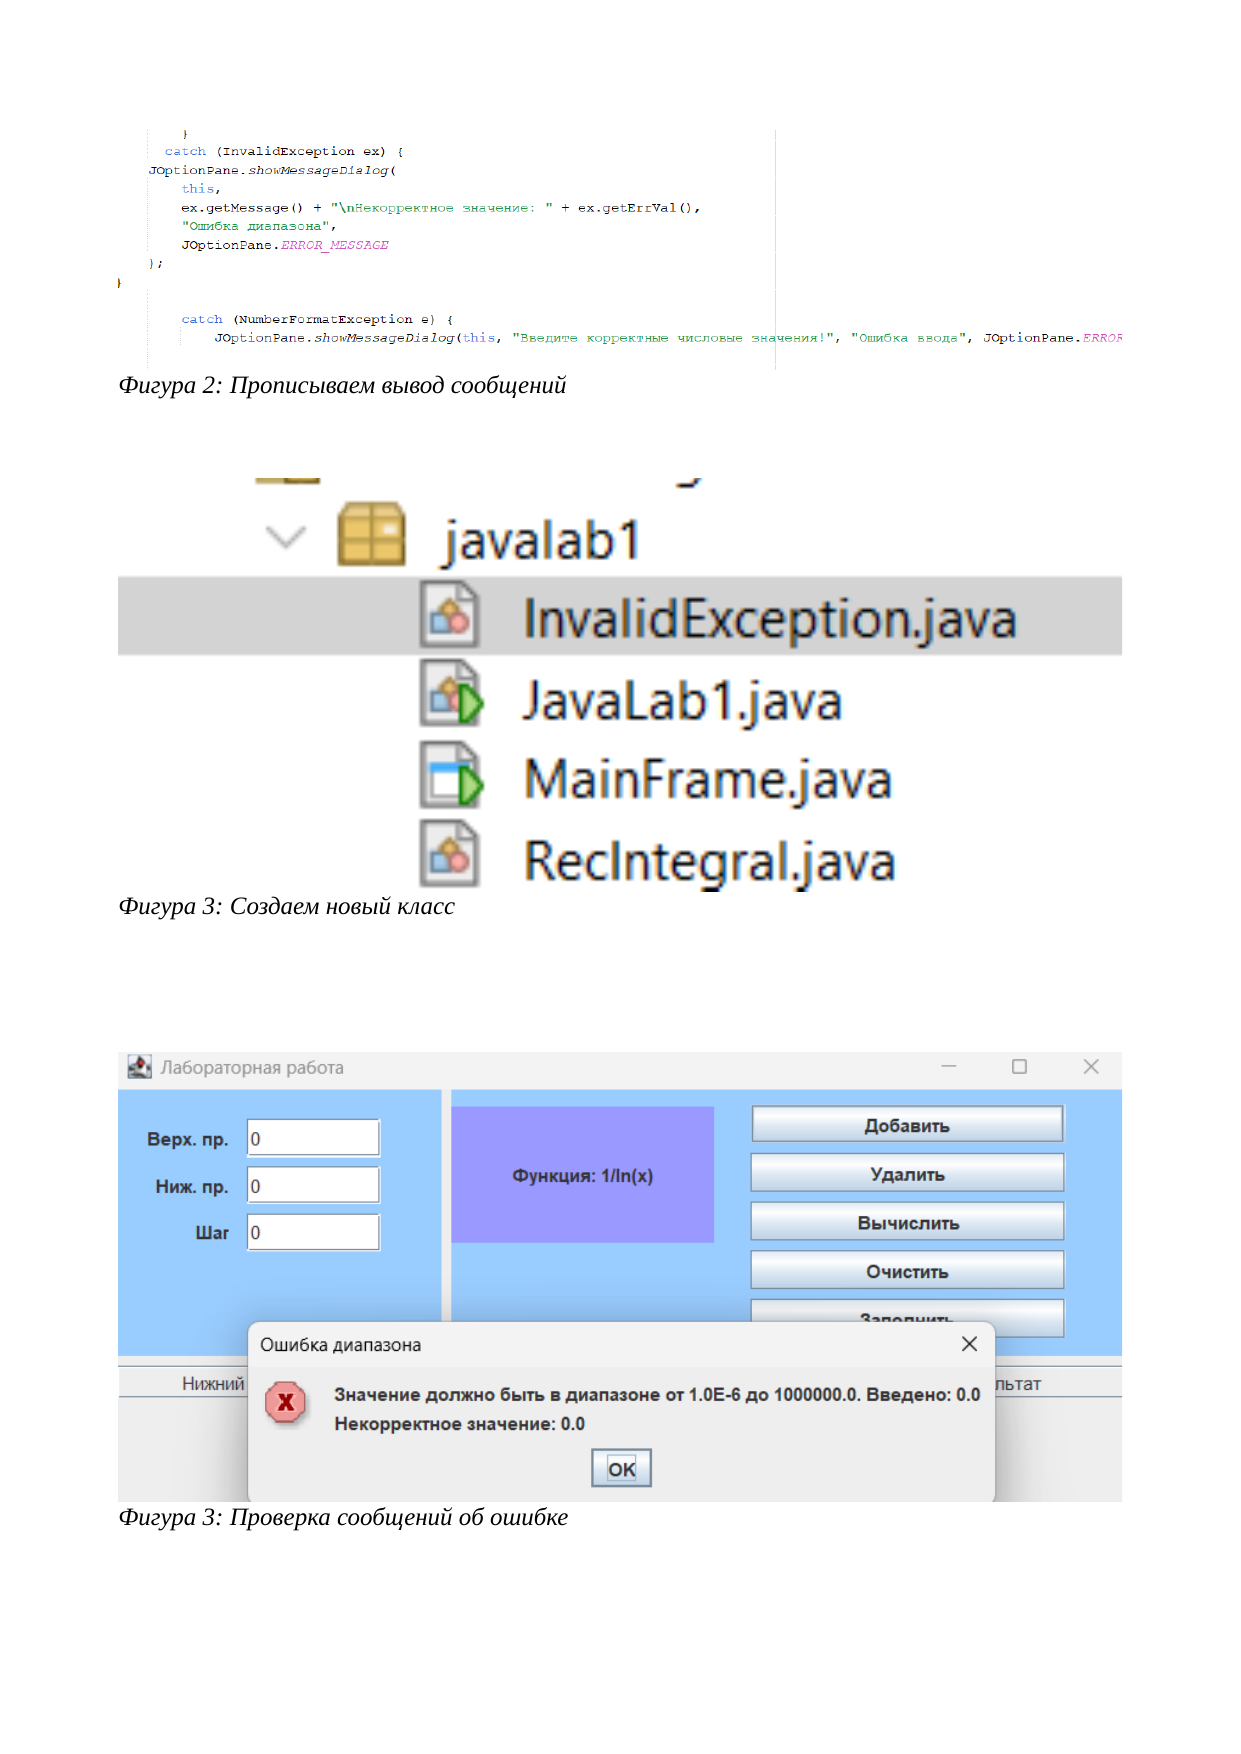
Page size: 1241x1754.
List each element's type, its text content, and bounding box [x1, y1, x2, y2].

picture [118, 130, 1123, 370]
text Фигура 3: Создаем новый класс [118, 892, 1122, 920]
text Фигура 3: Проверка сообщений об ошибке [118, 1502, 1122, 1531]
picture [118, 478, 1123, 892]
text Фигура 2: Прописываем вывод сообщений [118, 370, 1122, 399]
picture [118, 1052, 1123, 1502]
